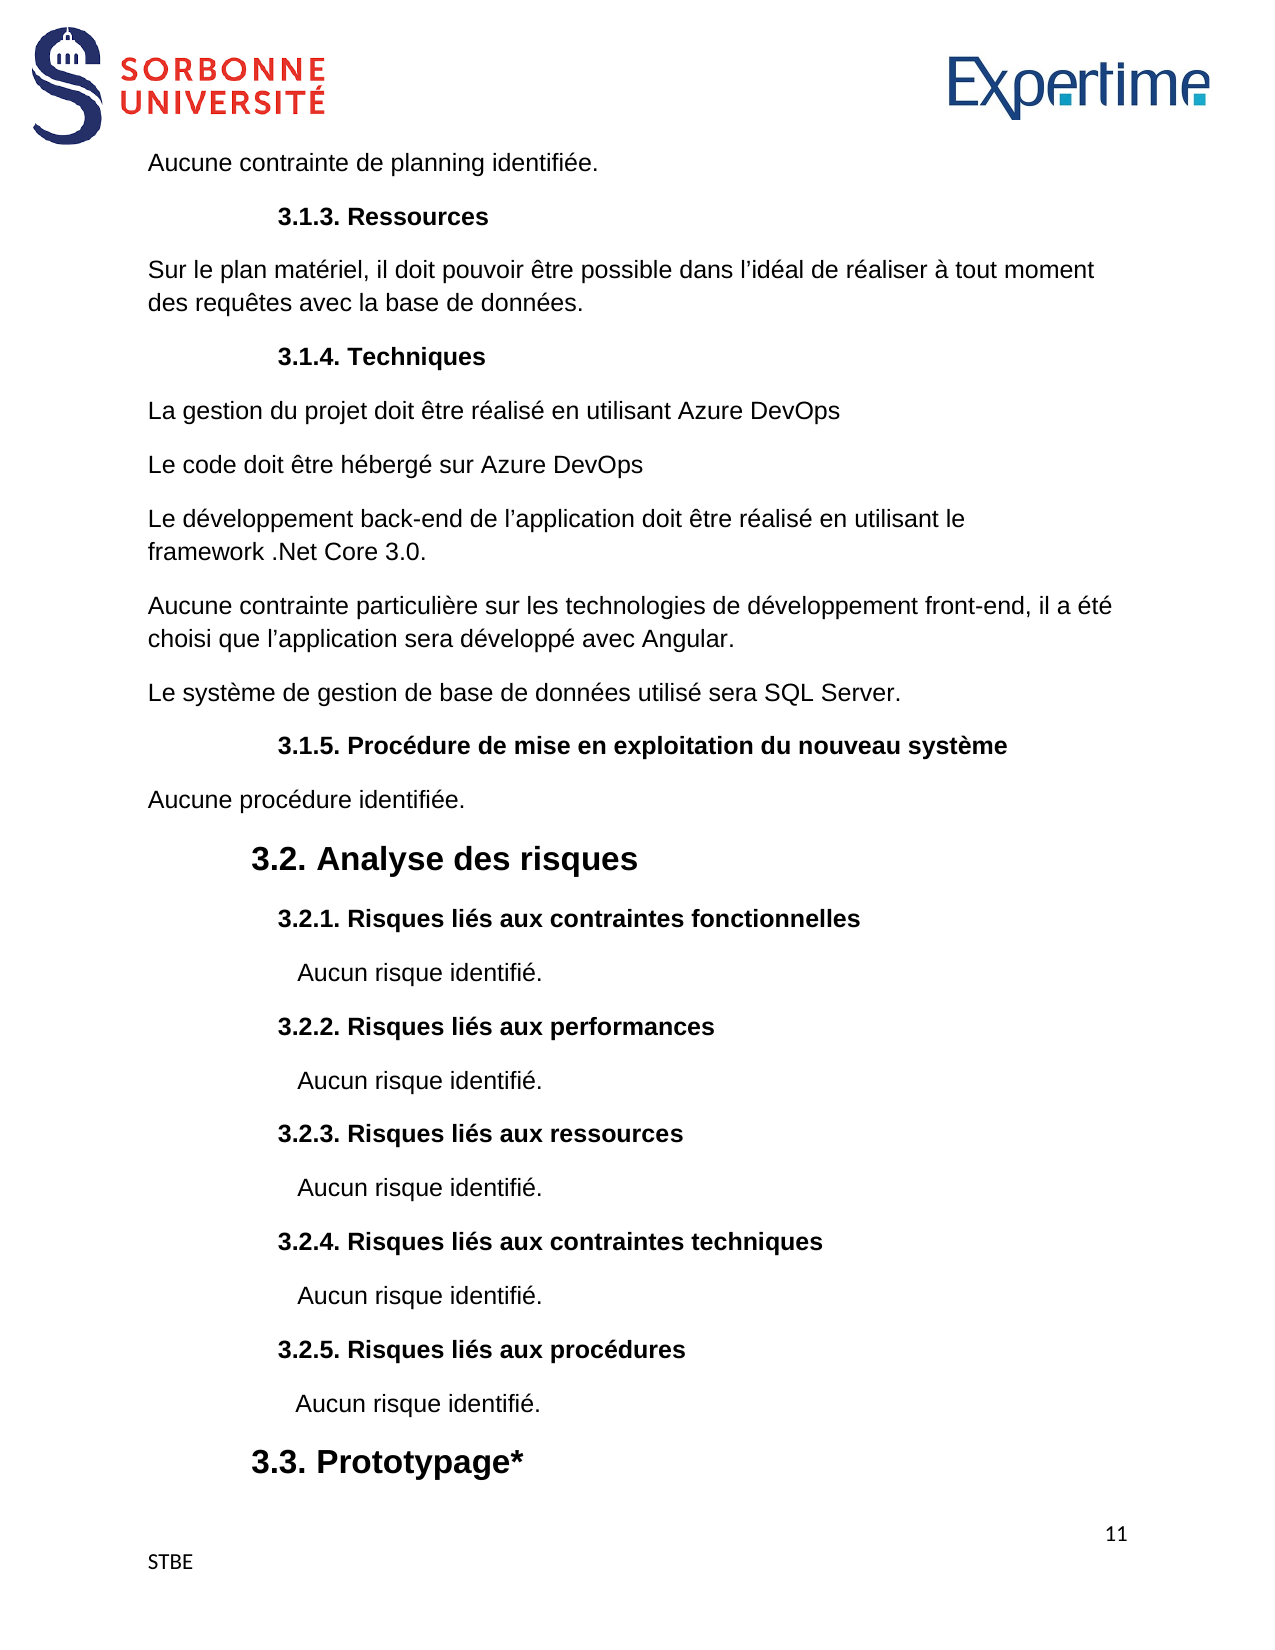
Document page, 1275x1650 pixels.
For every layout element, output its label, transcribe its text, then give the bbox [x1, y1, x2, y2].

text Sur le plan matériel, il doit pouvoir être possible dans l’idéal de réaliser à tout moment des requêtes avec la base de données. [148, 255, 1127, 317]
list Aucun risque identifié. [278, 1066, 1127, 1094]
list Aucun risque identifié. [278, 1281, 1127, 1310]
list Risques liés aux contraintes techniques [278, 1227, 1127, 1256]
list Analyse des risques [251, 839, 1127, 877]
list Aucun risque identifié. [278, 1173, 1127, 1202]
text Aucun risque identifié. [148, 1389, 1127, 1417]
list Ressources [278, 201, 1127, 230]
text Le développement back-end de l’application doit être réalisé en utilisant le framework .Net Core 3.0. [148, 504, 1127, 566]
list Risques liés aux procédures [278, 1335, 1127, 1364]
list Techniques [278, 342, 1127, 371]
list Risques liés aux ressources [278, 1119, 1127, 1148]
text Le code doit être hébergé sur Azure DevOps [148, 450, 1127, 479]
list Risques liés aux performances [278, 1012, 1127, 1041]
list Aucun risque identifié. [278, 958, 1127, 987]
picture [945, 52, 1210, 120]
text La gestion du projet doit être réalisé en utilisant Azure DevOps [148, 396, 1127, 425]
list Risques liés aux contraintes fonctionnelles [278, 904, 1127, 933]
text Aucune contrainte particulière sur les technologies de développement front-end, il a été choisi que l’application sera développé avec Angular. [148, 591, 1127, 652]
list Procédure de mise en exploitation du nouveau système [278, 731, 1127, 760]
text Aucune procédure identifiée. [148, 785, 1127, 814]
list Prototypage* [251, 1443, 1127, 1481]
text Le système de gestion de base de données utilisé sera SQL Server. [148, 677, 1127, 706]
text Aucune contrainte de planning identifiée. [148, 148, 1127, 176]
picture [31, 26, 325, 145]
